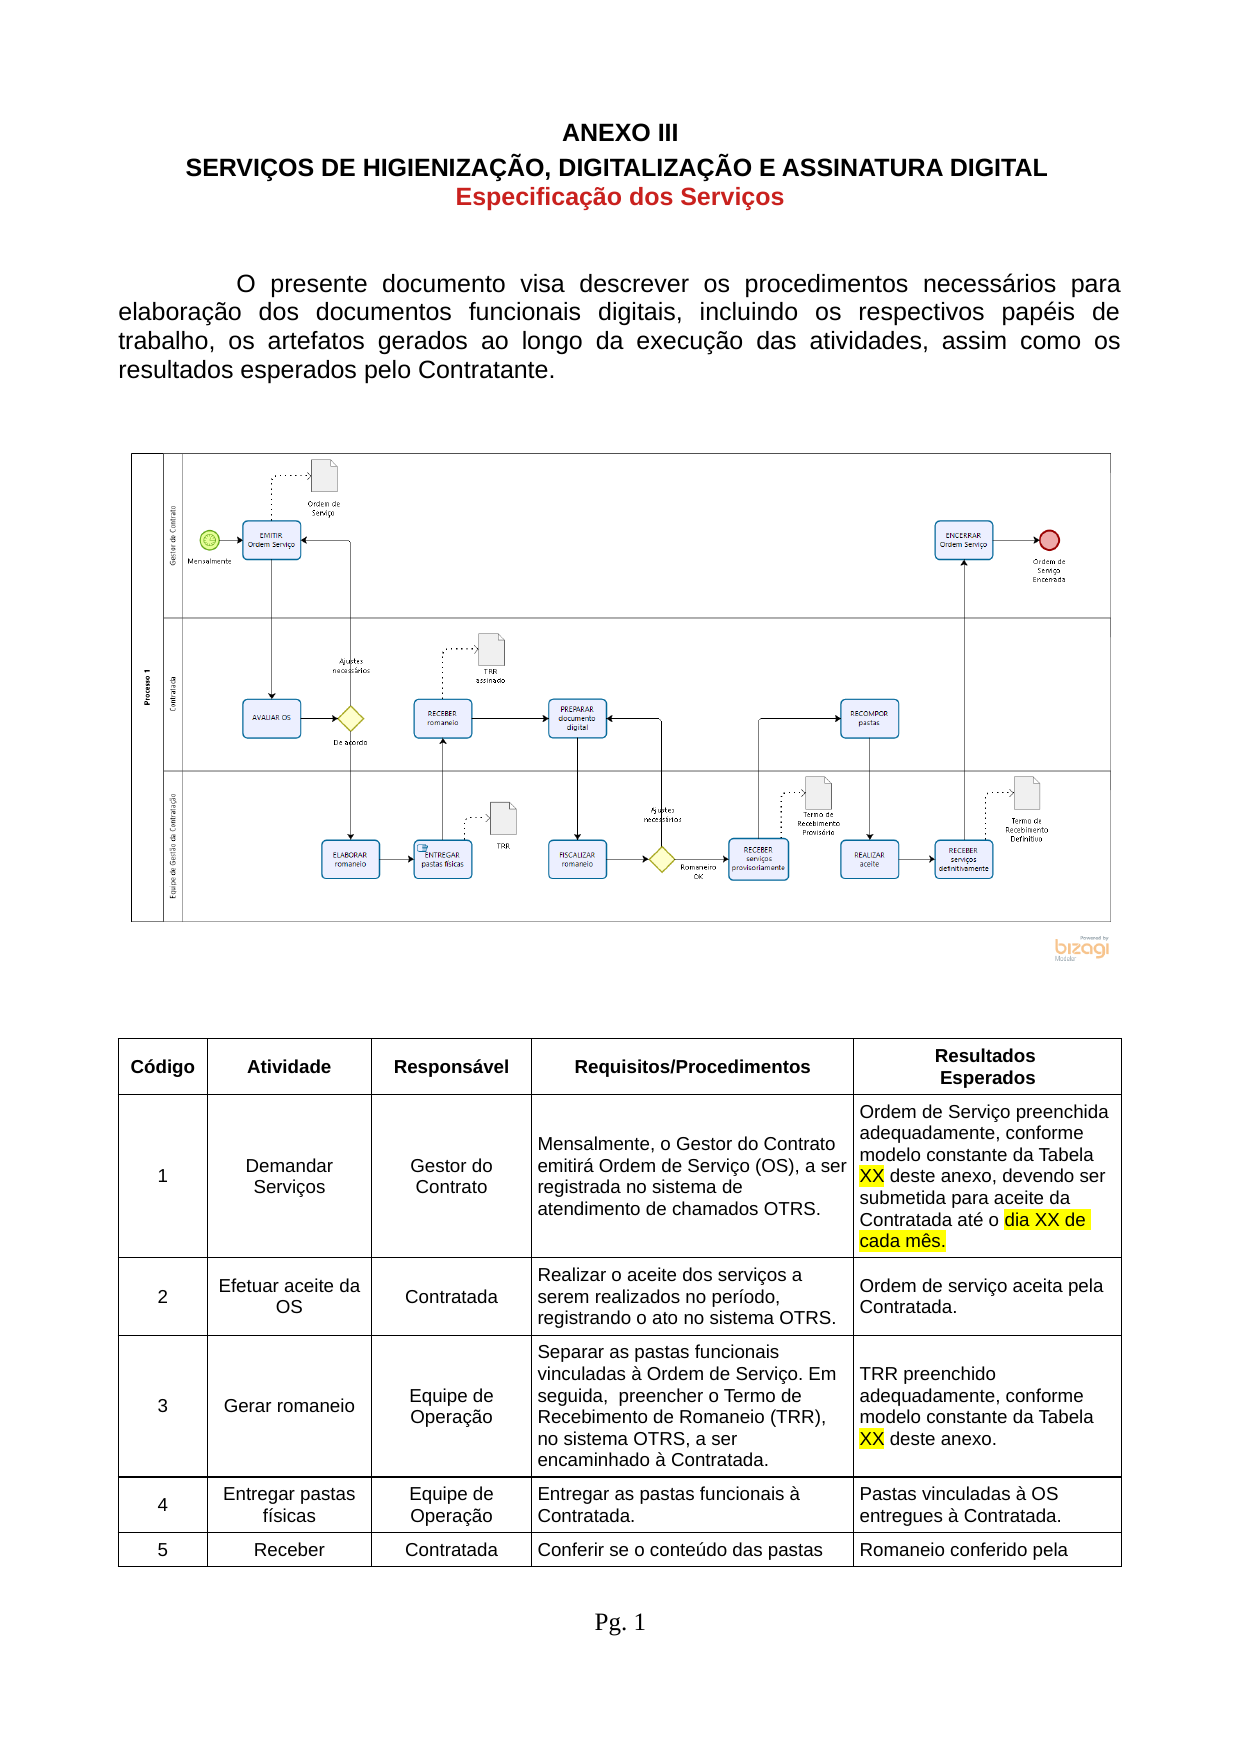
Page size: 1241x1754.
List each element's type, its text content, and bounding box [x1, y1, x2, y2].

table_cell Equipe de Operação [372, 1478, 531, 1532]
table_header Responsável [372, 1039, 531, 1094]
table_cell 4 [119, 1478, 207, 1532]
table_cell Romaneio conferido pela [854, 1533, 1121, 1566]
table_cell Entregar as pastas funcionais à Contratada. [532, 1478, 853, 1532]
table_cell 3 [119, 1336, 207, 1476]
table_header Atividade [208, 1039, 371, 1094]
table_header Código [119, 1039, 207, 1094]
table_header Requisitos/Procedimentos [532, 1039, 853, 1094]
table_cell 2 [119, 1258, 207, 1334]
text O presente documento visa descrever os procedimentos necessários para elaboração dos documentos funcionais digitais, incluindo os respectivos papéis de trabalho, os artefatos gerados ao longo da execução das atividades, assim como os resultados esperados pelo Contratante. [118, 268, 1122, 383]
picture [118, 441, 1123, 981]
table_cell Conferir se o conteúdo das pastas [532, 1533, 853, 1566]
table_cell 1 [119, 1095, 207, 1257]
table_cell Separar as pastas funcionais vinculadas à Ordem de Serviço. Em seguida, preencher o Termo de Recebimento de Romaneio (TRR), no sistema OTRS, a ser encaminhado à Contratada. [532, 1336, 853, 1476]
table_cell Ordem de Serviço preenchida adequadamente, conforme modelo constante da Tabela XX deste anexo, devendo ser submetida para aceite da Contratada até o dia XX de cada mês. [854, 1095, 1121, 1257]
table_cell Ordem de serviço aceita pela Contratada. [854, 1258, 1121, 1334]
table_cell Contratada [372, 1258, 531, 1334]
table_cell Pastas vinculadas à OS entregues à Contratada. [854, 1478, 1121, 1532]
table_header Resultados Esperados [854, 1039, 1121, 1094]
table_cell TRR preenchido adequadamente, conforme modelo constante da Tabela XX deste anexo. [854, 1336, 1121, 1476]
table_cell Gerar romaneio [208, 1336, 371, 1476]
table_cell Contratada [372, 1533, 531, 1566]
table_cell 5 [119, 1533, 207, 1566]
table_cell Receber [208, 1533, 371, 1566]
table_cell Equipe de Operação [372, 1336, 531, 1476]
table_cell Gestor do Contrato [372, 1095, 531, 1257]
table_cell Mensalmente, o Gestor do Contrato emitirá Ordem de Serviço (OS), a ser registrada no sistema de atendimento de chamados OTRS. [532, 1095, 853, 1257]
table_cell Efetuar aceite da OS [208, 1258, 371, 1334]
table_cell Demandar Serviços [208, 1095, 371, 1257]
table_cell Entregar pastas físicas [208, 1478, 371, 1532]
table_cell Realizar o aceite dos serviços a serem realizados no período, registrando o ato no sistema OTRS. [532, 1258, 853, 1334]
